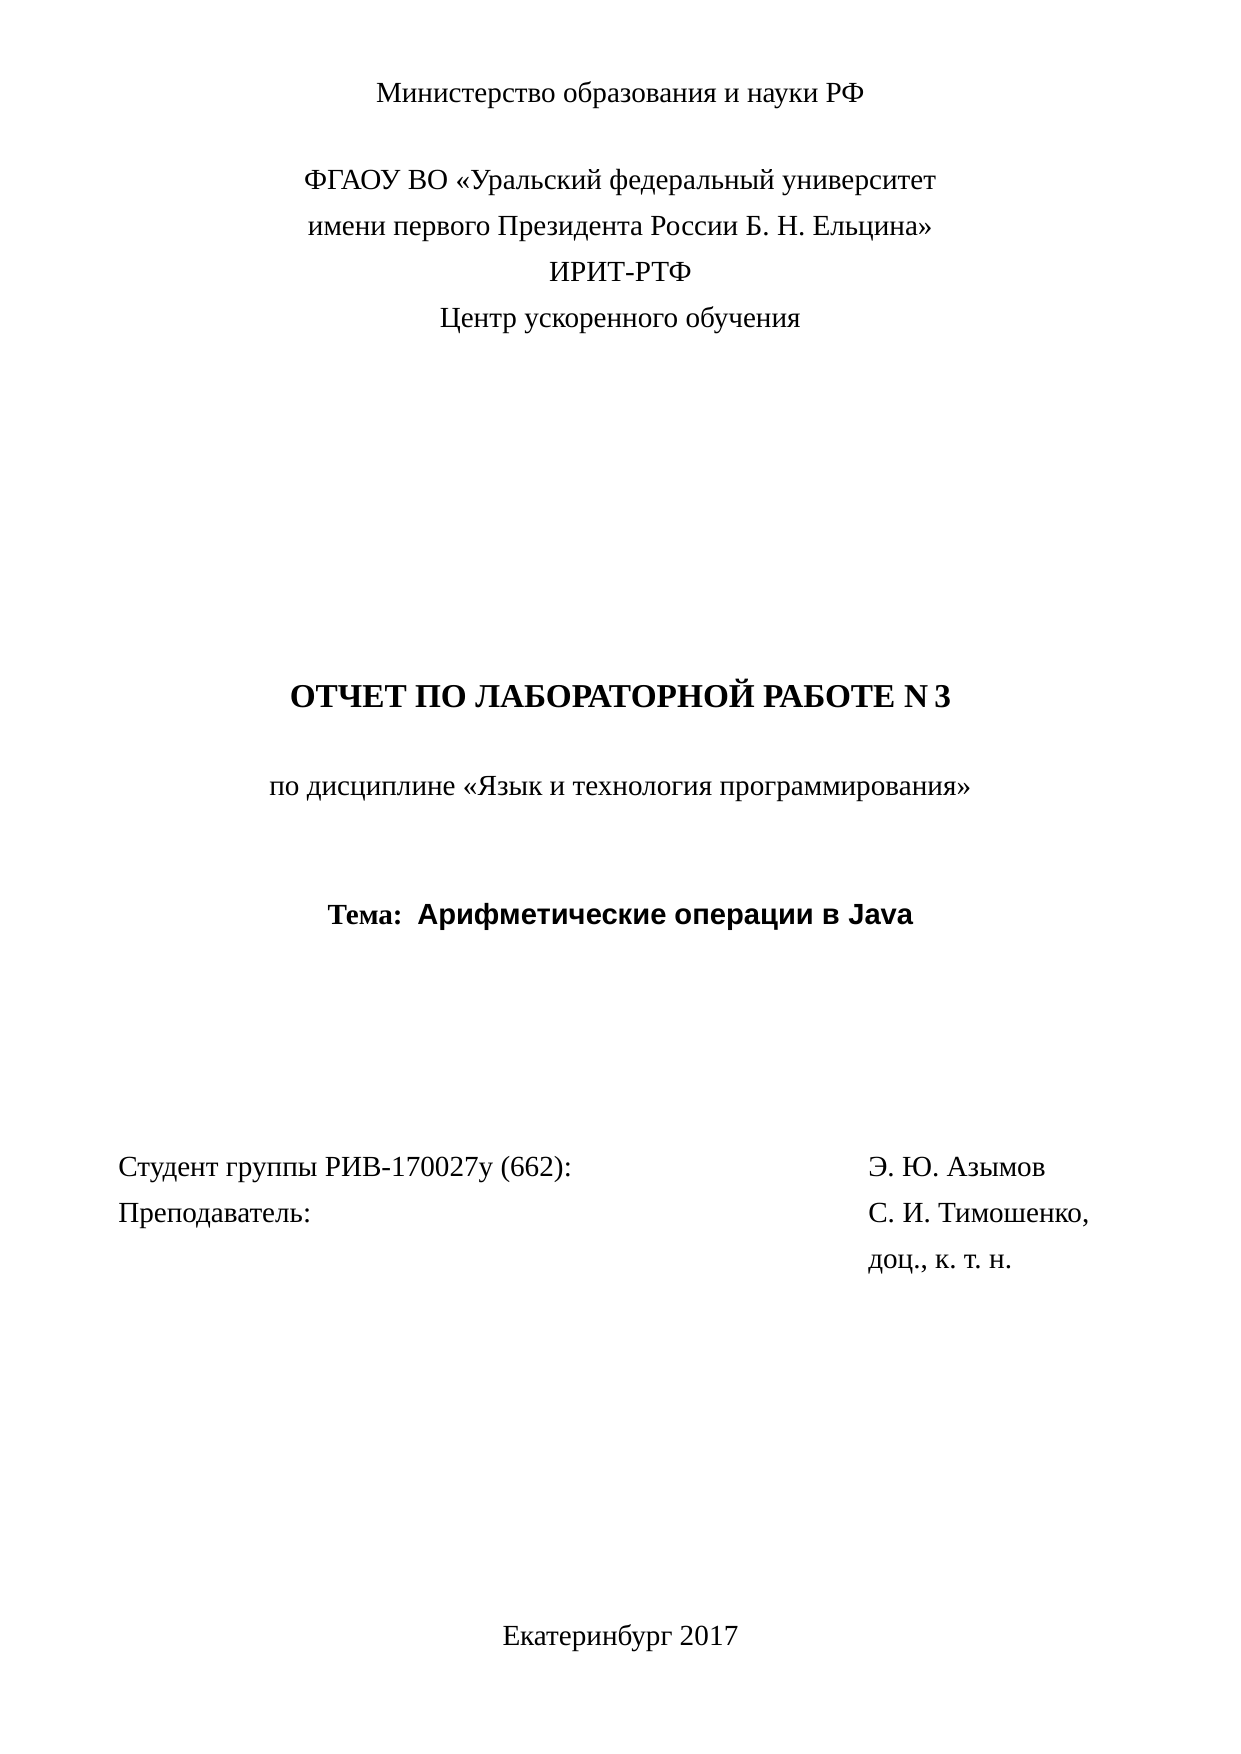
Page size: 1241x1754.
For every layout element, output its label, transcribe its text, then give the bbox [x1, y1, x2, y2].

text Министерство образования и науки РФ [118, 75, 1122, 108]
text ИРИТ-РТФ [118, 254, 1122, 288]
text Тема: Арифметические операции в Java [118, 897, 1122, 931]
text Преподаватель: С. И. Тимошенко, [118, 1196, 1122, 1229]
text ФГАОУ ВО «Уральский федеральный университет [118, 162, 1122, 196]
text Студент группы РИВ-170027у (662): Э. Ю. Азымов [118, 1149, 1122, 1183]
text Центр ускоренного обучения [118, 300, 1122, 334]
text Екатеринбург 2017 [118, 1618, 1122, 1651]
text имени первого Президента России Б. Н. Ельцина» [118, 208, 1122, 242]
text ОТЧЕТ ПО ЛАБОРАТОРНОЙ РАБОТЕ N 3 [118, 676, 1122, 715]
text доц., к. т. н. [118, 1242, 1122, 1275]
text по дисциплине «Язык и технология программирования» [118, 768, 1122, 802]
